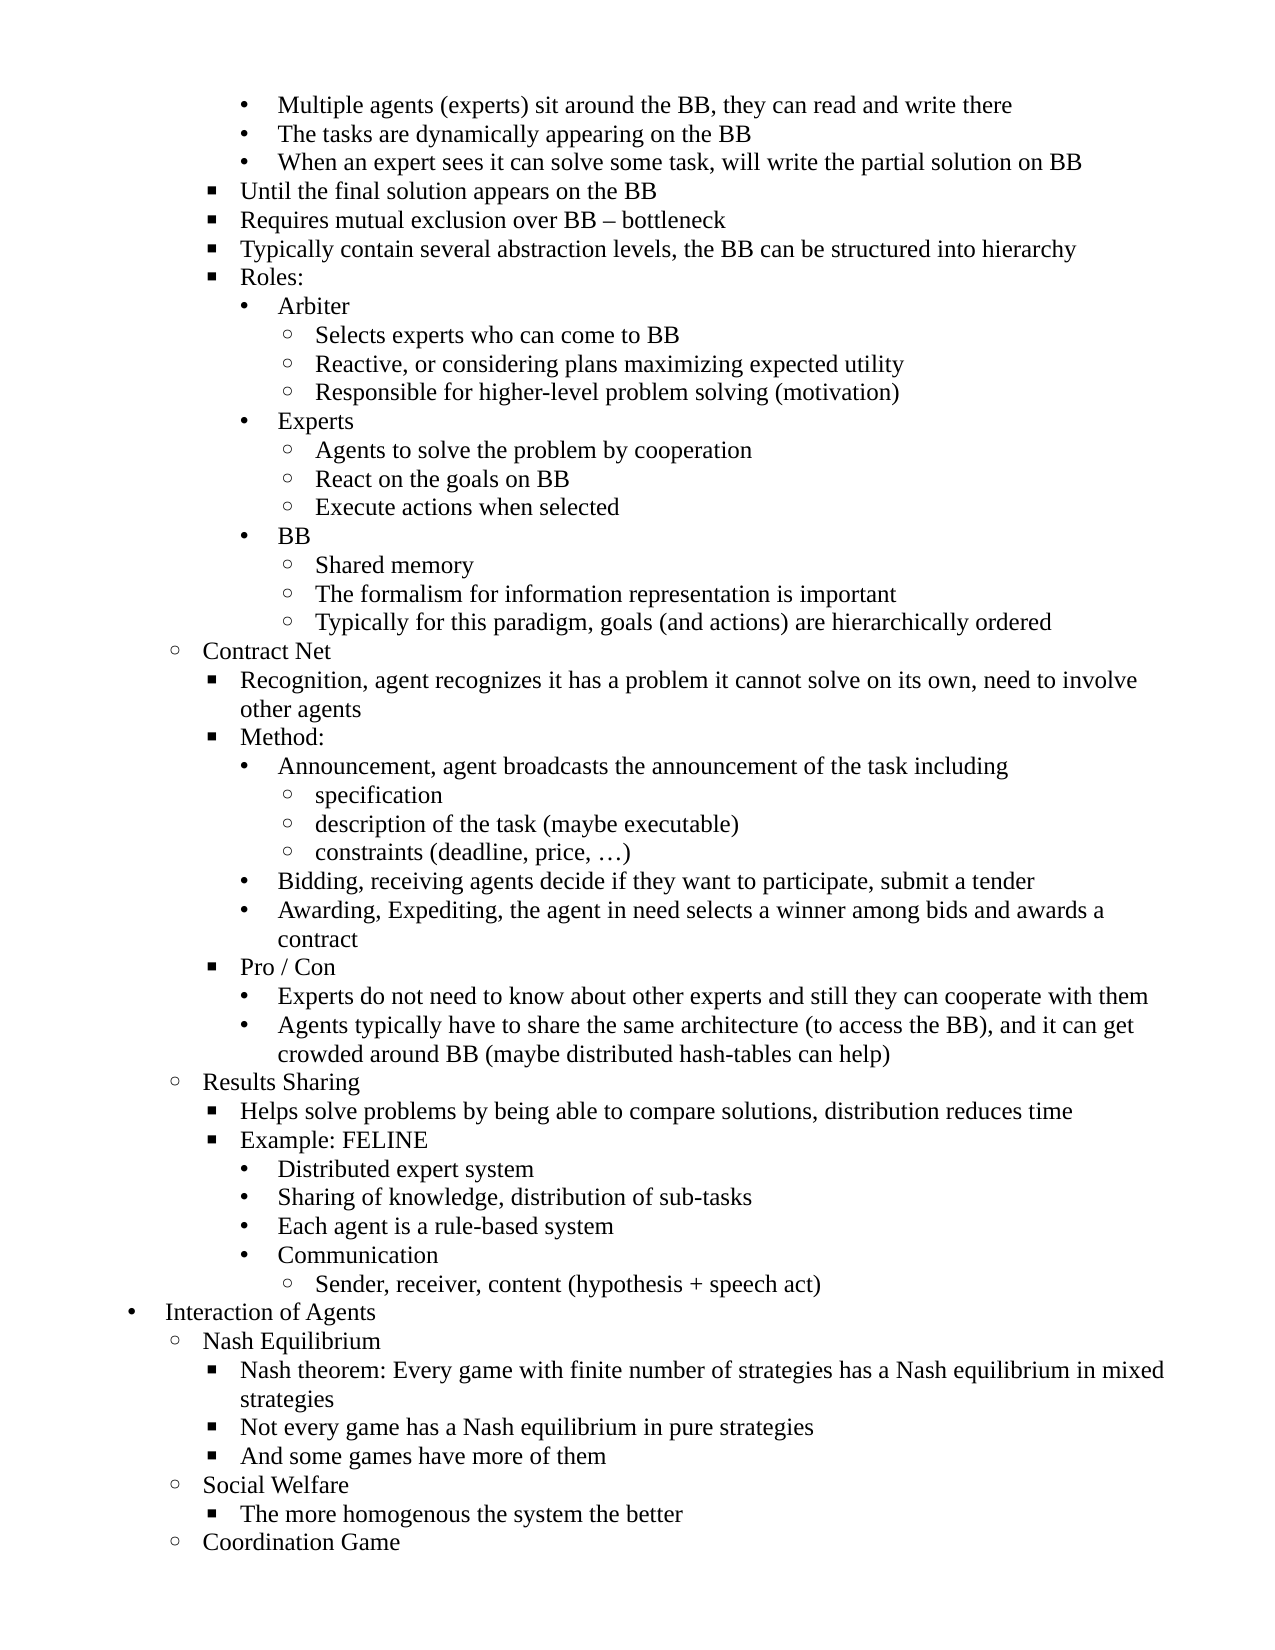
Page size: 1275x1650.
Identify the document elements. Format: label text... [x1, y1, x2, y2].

list Until the final solution appears on the BB [202, 176, 1185, 205]
list Sharing of knowledge, distribution of sub-tasks [240, 1182, 1185, 1211]
list Requires mutual exclusion over BB – bottleneck [202, 205, 1185, 234]
list Agents typically have to share the same architecture (to access the BB), and it can get crowded around BB (maybe distributed hash-tables can help) [240, 1010, 1185, 1067]
list Contract Net [165, 636, 1185, 665]
list Coordination Game [165, 1527, 1185, 1556]
list Bidding, receiving agents decide if they want to participate, submit a tender [240, 866, 1185, 895]
list Agents to solve the problem by cooperation [277, 435, 1185, 464]
list Interaction of Agents [127, 1297, 1185, 1326]
list Execute actions when selected [277, 492, 1185, 521]
list Typically contain several abstraction levels, the BB can be structured into hierarchy [202, 234, 1185, 262]
list Shared memory [277, 550, 1185, 579]
list When an expert sees it can solve some task, will write the partial solution on BB [240, 147, 1185, 176]
list Method: [202, 722, 1185, 751]
list Not every game has a Nash equilibrium in pure strategies [202, 1412, 1185, 1441]
list Each agent is a rule-based system [240, 1211, 1185, 1240]
list The more homogenous the system the better [202, 1499, 1185, 1527]
list Social Welfare [165, 1470, 1185, 1499]
list Helps solve problems by being able to compare solutions, distribution reduces time [202, 1096, 1185, 1125]
list And some games have more of them [202, 1441, 1185, 1470]
list specification [277, 780, 1185, 809]
list Reactive, or considering plans maximizing expected utility [277, 349, 1185, 377]
list Selects experts who can come to BB [277, 320, 1185, 349]
list Sender, receiver, content (hypothesis + speech act) [277, 1269, 1185, 1297]
list Nash theorem: Every game with finite number of strategies has a Nash equilibrium in mixed strategies [202, 1355, 1185, 1412]
list Example: FELINE [202, 1125, 1185, 1154]
list Recognition, agent recognizes it has a problem it cannot solve on its own, need to involve other agents [202, 665, 1185, 722]
list Announcement, agent broadcasts the announcement of the task including [240, 751, 1185, 780]
list Responsible for higher-level problem solving (motivation) [277, 377, 1185, 406]
list BB [240, 521, 1185, 550]
list Roles: [202, 262, 1185, 291]
list Experts do not need to know about other experts and still they can cooperate with them [240, 981, 1185, 1010]
list Awarding, Expediting, the agent in need selects a winner among bids and awards a contract [240, 895, 1185, 952]
list Results Sharing [165, 1067, 1185, 1096]
list Typically for this paradigm, goals (and actions) are hierarchically ordered [277, 607, 1185, 636]
list Communication [240, 1240, 1185, 1269]
list Pro / Con [202, 952, 1185, 981]
list React on the goals on BB [277, 464, 1185, 492]
list description of the task (maybe executable) [277, 809, 1185, 837]
list Distributed expert system [240, 1154, 1185, 1182]
list The tasks are dynamically appearing on the BB [240, 119, 1185, 147]
list Multiple agents (experts) sit around the BB, they can read and write there [240, 90, 1185, 119]
list constraints (deadline, price, …) [277, 837, 1185, 866]
list Experts [240, 406, 1185, 435]
list The formalism for information representation is important [277, 579, 1185, 607]
list Nash Equilibrium [165, 1326, 1185, 1355]
list Arbiter [240, 291, 1185, 320]
